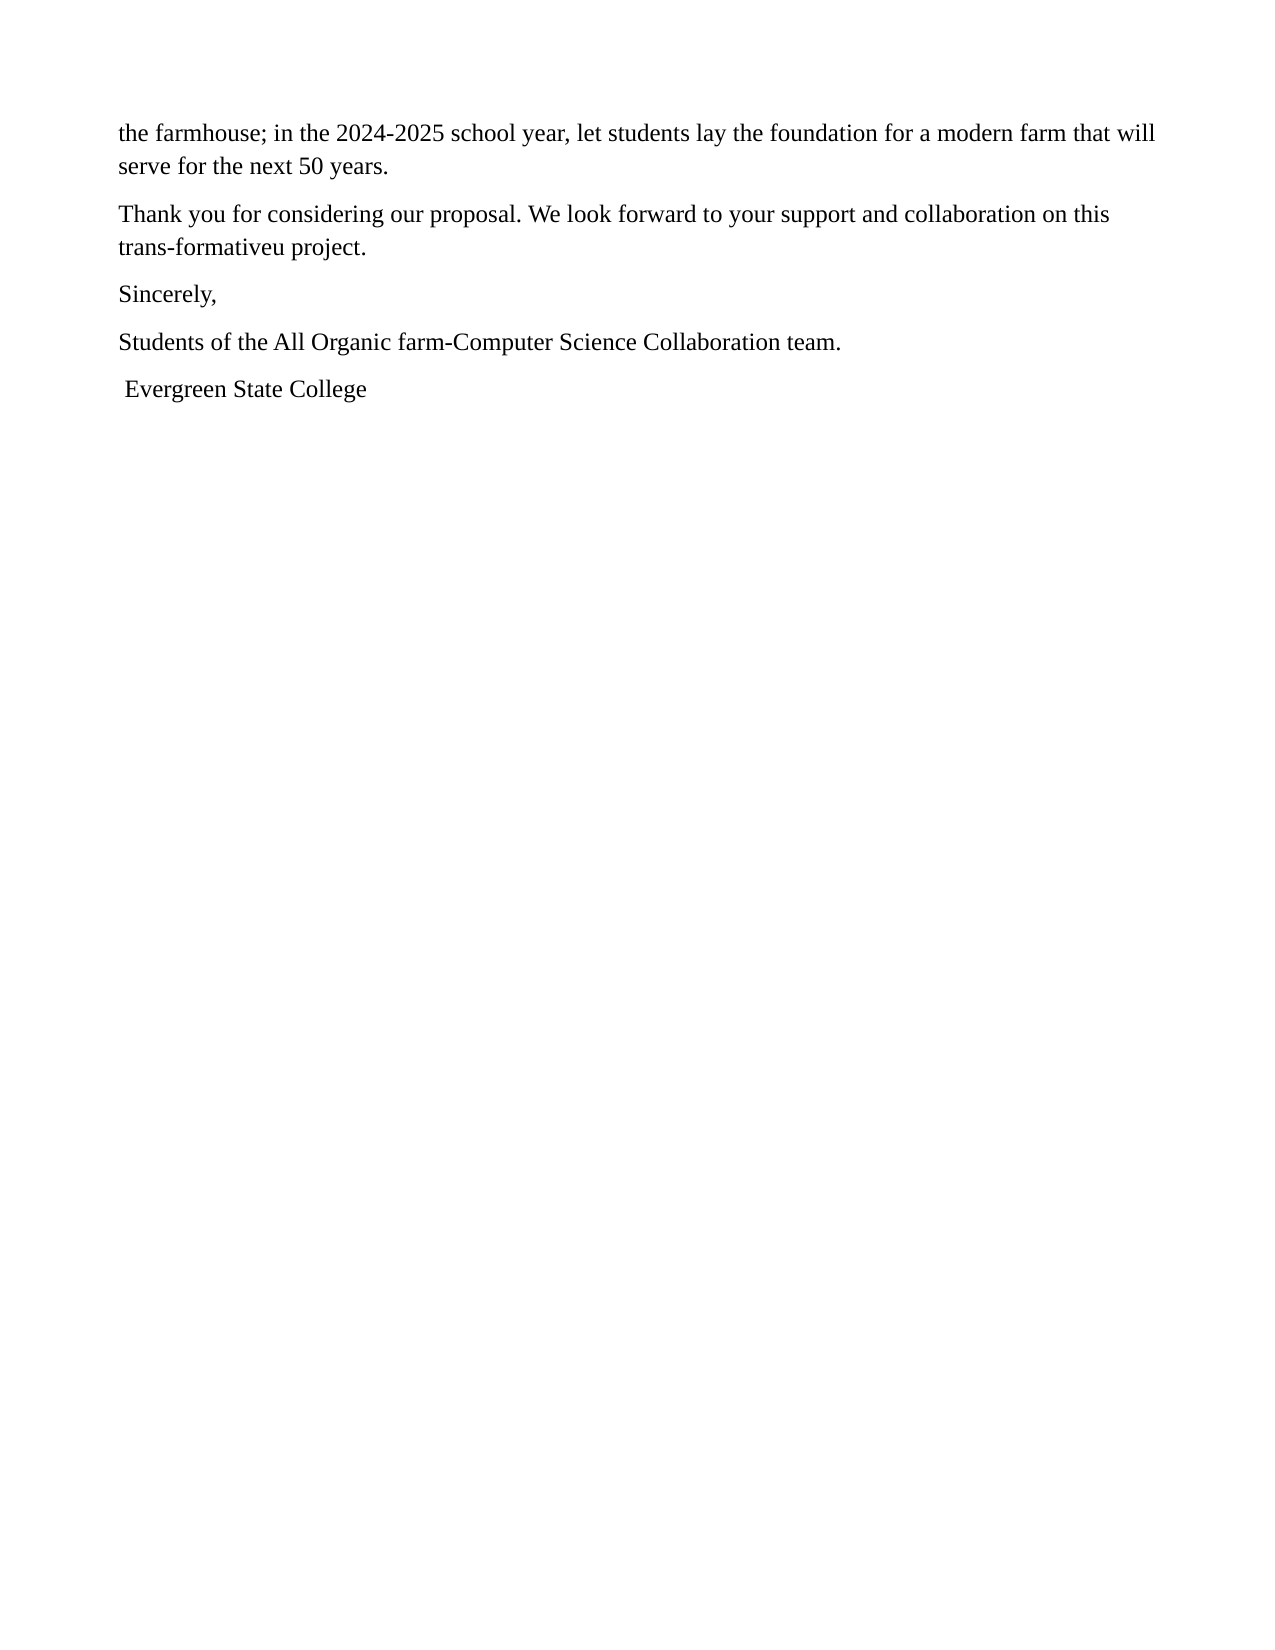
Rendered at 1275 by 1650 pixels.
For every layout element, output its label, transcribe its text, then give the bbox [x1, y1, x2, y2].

text Evergreen State College [118, 374, 1157, 403]
text Students of the All Organic farm-Computer Science Collaboration team. [118, 327, 1157, 356]
text Thank you for considering our proposal. We look forward to your support and collaboration on this trans-formativeu project. [118, 199, 1157, 261]
text Sincerely, [118, 279, 1157, 308]
text the farmhouse; in the 2024-2025 school year, let students lay the foundation for a modern farm that will serve for the next 50 years. [118, 118, 1157, 180]
